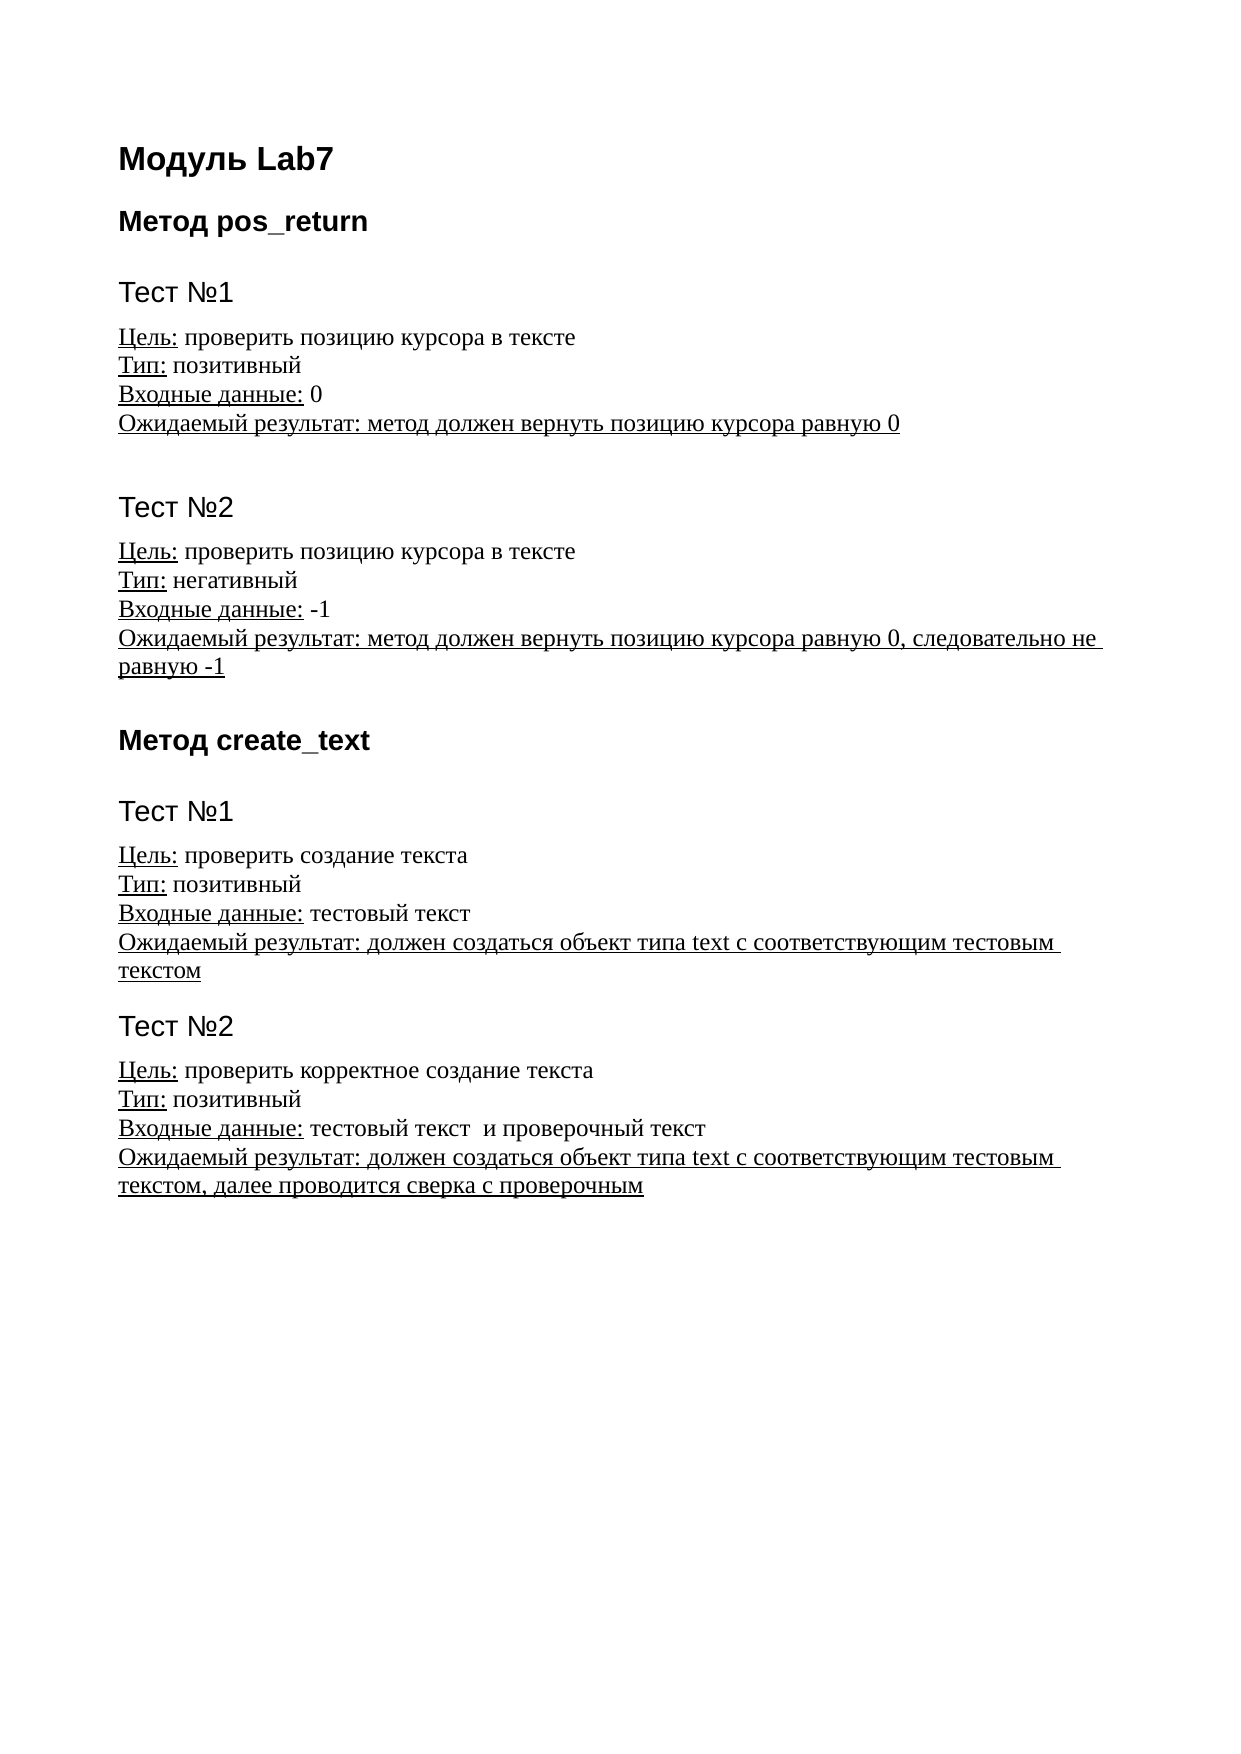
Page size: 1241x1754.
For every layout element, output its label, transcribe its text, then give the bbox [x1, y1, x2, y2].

subtitle Тест №2 [118, 490, 1122, 524]
text Тип: позитивный [118, 869, 1122, 898]
text Ожидаемый результат: метод должен вернуть позицию курсора равную 0 [118, 408, 1122, 437]
text Цель: проверить создание текста [118, 841, 1122, 869]
text Входные данные: -1 [118, 594, 1122, 623]
subtitle Тест №1 [118, 276, 1122, 309]
subtitle Тест №2 [118, 1009, 1122, 1043]
text Входные данные: 0 [118, 379, 1122, 408]
subtitle Метод create_text [118, 723, 1122, 757]
text Тип: негативный [118, 565, 1122, 594]
text Цель: проверить позицию курсора в тексте [118, 322, 1122, 350]
subtitle Модуль Lab7 [118, 139, 1122, 177]
text Ожидаемый результат: должен создаться объект типа text с соответствующим тестовым текстом [118, 927, 1122, 984]
subtitle Тест №1 [118, 794, 1122, 828]
text Цель: проверить позицию курсора в тексте [118, 536, 1122, 565]
subtitle Метод pos_return [118, 204, 1122, 238]
text Цель: проверить корректное создание текста [118, 1055, 1122, 1084]
text Тип: позитивный [118, 1084, 1122, 1113]
text Ожидаемый результат: должен создаться объект типа text с соответствующим тестовым текстом, далее проводится сверка с проверочным [118, 1142, 1122, 1199]
text Входные данные: тестовый текст [118, 898, 1122, 927]
text Входные данные: тестовый текст и проверочный текст [118, 1113, 1122, 1142]
text Ожидаемый результат: метод должен вернуть позицию курсора равную 0, следовательно не равную -1 [118, 623, 1122, 680]
text Тип: позитивный [118, 350, 1122, 379]
